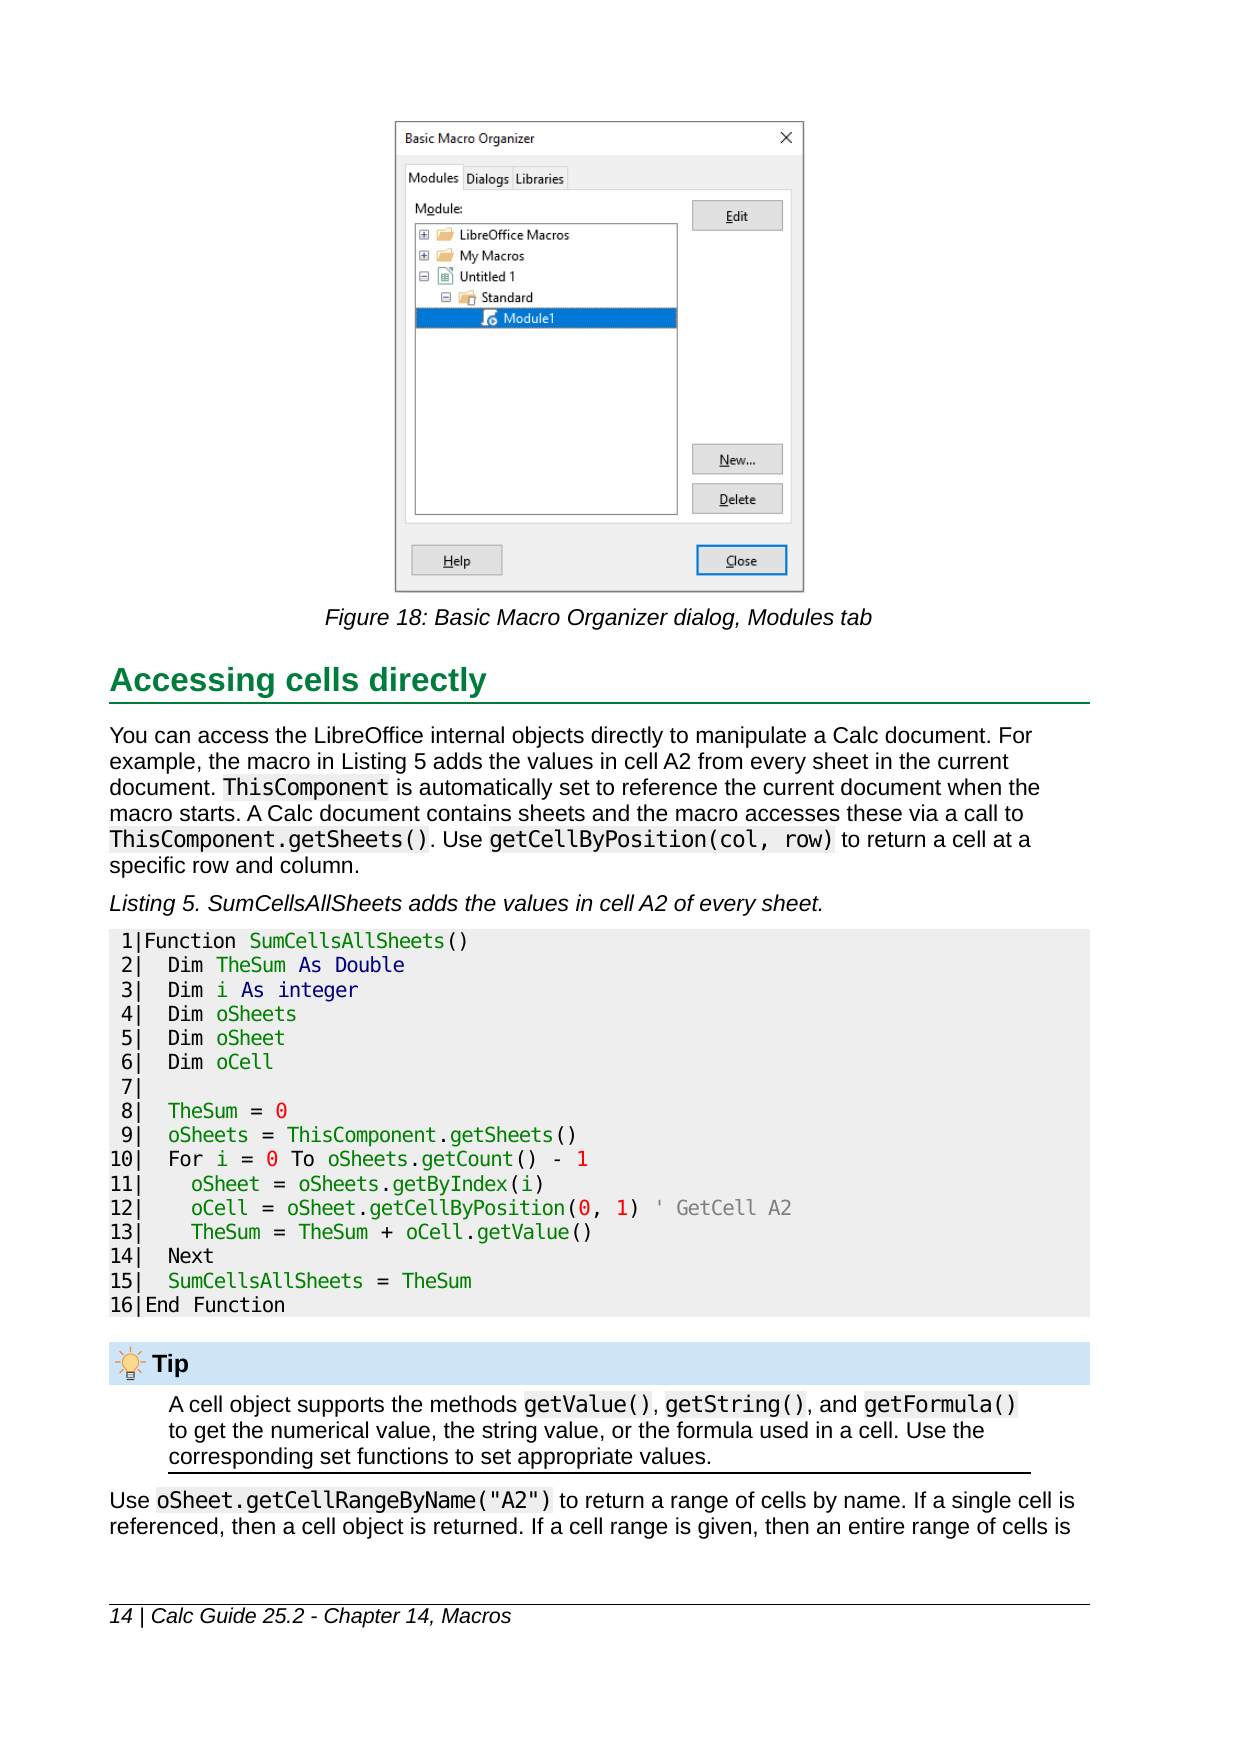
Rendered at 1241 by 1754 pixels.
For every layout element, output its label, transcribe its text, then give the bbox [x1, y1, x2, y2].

text A cell object supports the methods getValue(), getString(), and getFormula() to get the numerical value, the string value, or the formula used in a cell. Use the corresponding set functions to set appropriate values. [168, 1391, 1031, 1472]
text 2| Dim TheSum As Double [109, 953, 1090, 978]
text 11| oSheet = oSheets.getByIndex(i) [109, 1172, 1090, 1196]
text 12| oCell = oSheet.getCellByPosition(0, 1) ' GetCell A2 [109, 1196, 1090, 1220]
text 16|End Function [109, 1293, 1090, 1317]
text Use oSheet.getCellRangeByName("A2") to return a range of cells by name. If a single cell is referenced, then a cell object is returned. If a cell range is given, then an entire range of cells is [109, 1487, 1090, 1539]
text 4| Dim oSheets [109, 1002, 1090, 1026]
text Listing 5. SumCellsAllSheets adds the values in cell A2 of every sheet. [109, 891, 1090, 917]
text 6| Dim oCell [109, 1050, 1090, 1075]
text You can access the LibreOffice internal objects directly to manipulate a Calc document. For example, the macro in Listing 5 adds the values in cell A2 from every sheet in the current document. ThisComponent is automatically set to reference the current document when the macro starts. A Calc document contains sheets and the macro accesses these via a call to ThisComponent.getSheets(). Use getCellByPosition(col, row) to return a cell at a specific row and column. [109, 723, 1090, 878]
text 13| TheSum = TheSum + oCell.getValue() [109, 1220, 1090, 1244]
subtitle Tip [109, 1342, 1090, 1385]
text 7| [109, 1075, 1090, 1099]
text 3| Dim i As integer [109, 978, 1090, 1002]
text 10| For i = 0 To oSheets.getCount() - 1 [109, 1147, 1090, 1172]
text 9| oSheets = ThisComponent.getSheets() [109, 1123, 1090, 1147]
text 15| SumCellsAllSheets = TheSum [109, 1269, 1090, 1293]
text 1|Function SumCellsAllSheets() [109, 929, 1090, 953]
text Figure 18: Basic Macro Organizer dialog, Modules tab [324, 605, 874, 630]
text 14| Next [109, 1244, 1090, 1269]
picture [394, 121, 805, 593]
subtitle Accessing cells directly [109, 662, 1090, 702]
text 8| TheSum = 0 [109, 1099, 1090, 1123]
text 5| Dim oSheet [109, 1026, 1090, 1050]
